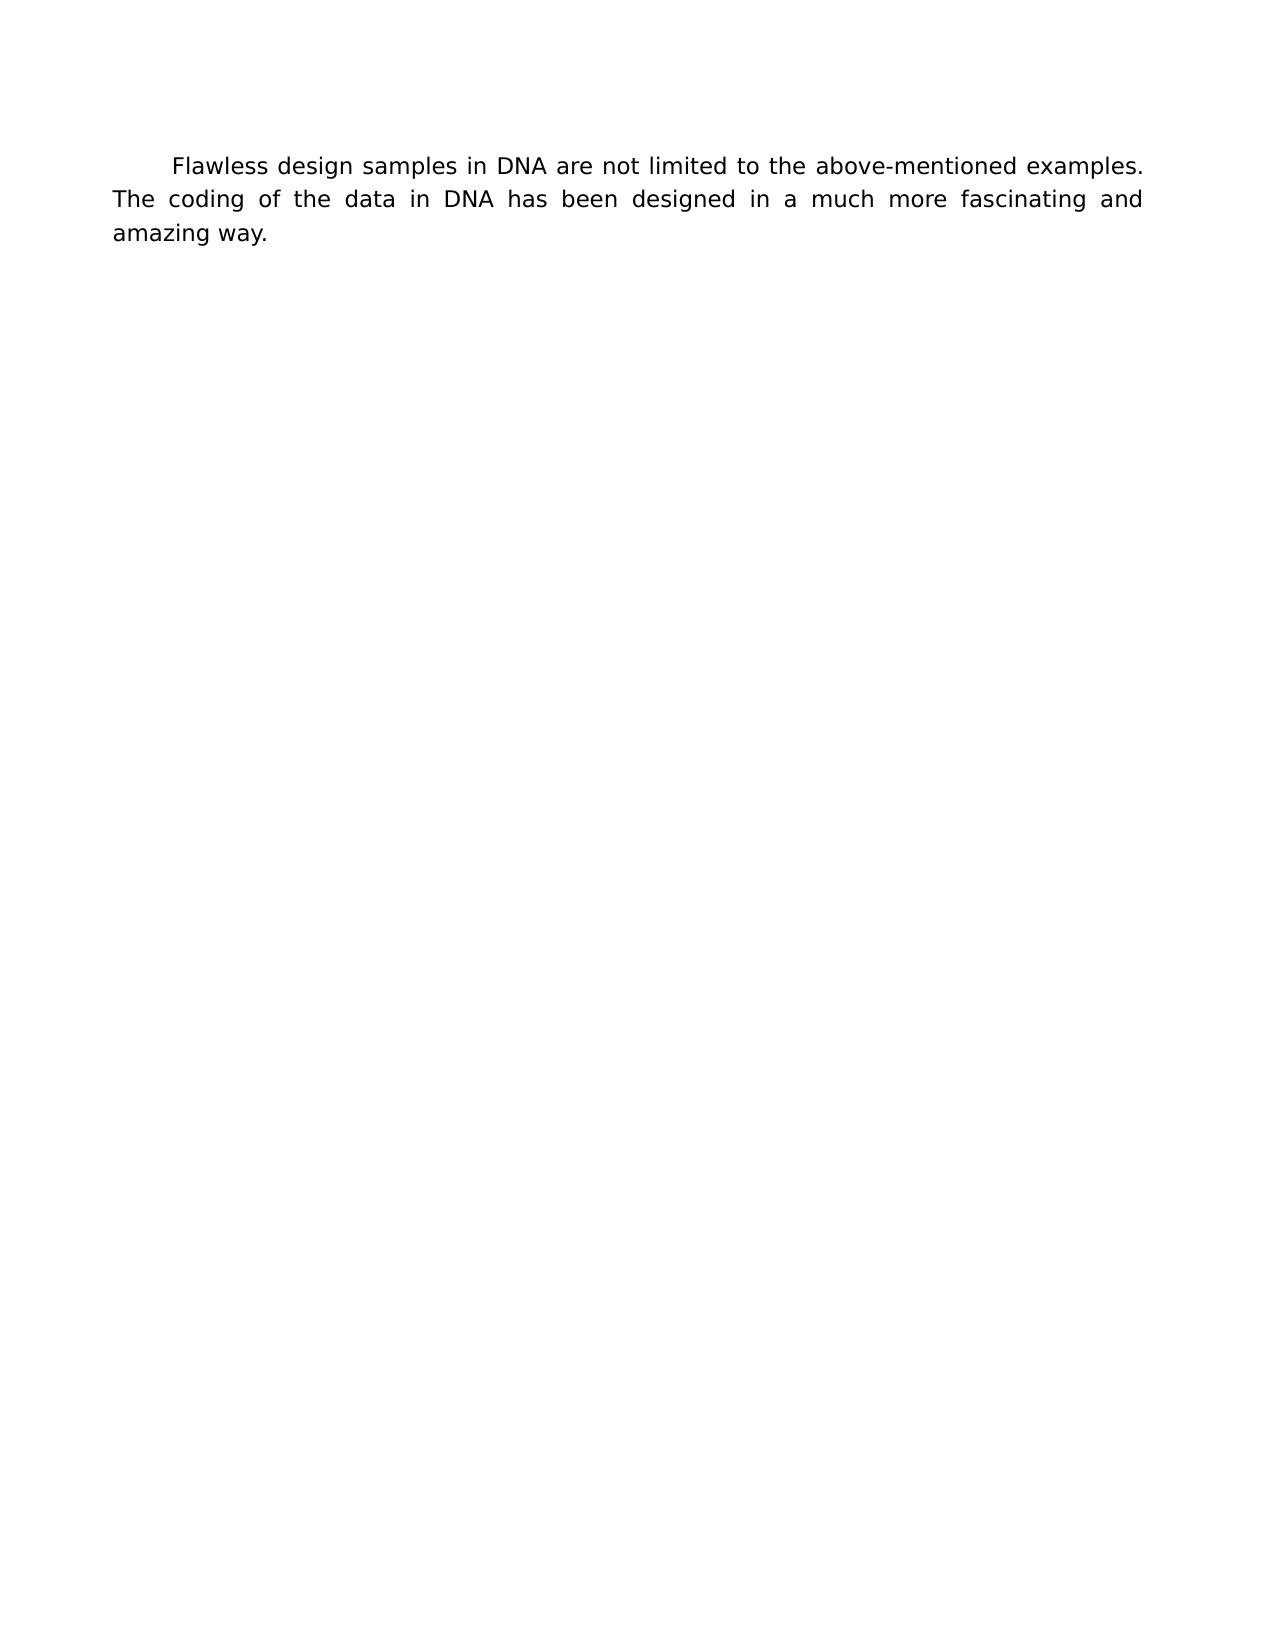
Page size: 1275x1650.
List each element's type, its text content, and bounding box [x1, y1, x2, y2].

text Flawless design samples in DNA are not limited to the above-mentioned examples. The coding of the data in DNA has been designed in a much more fascinating and amazing way. [112, 148, 1145, 248]
